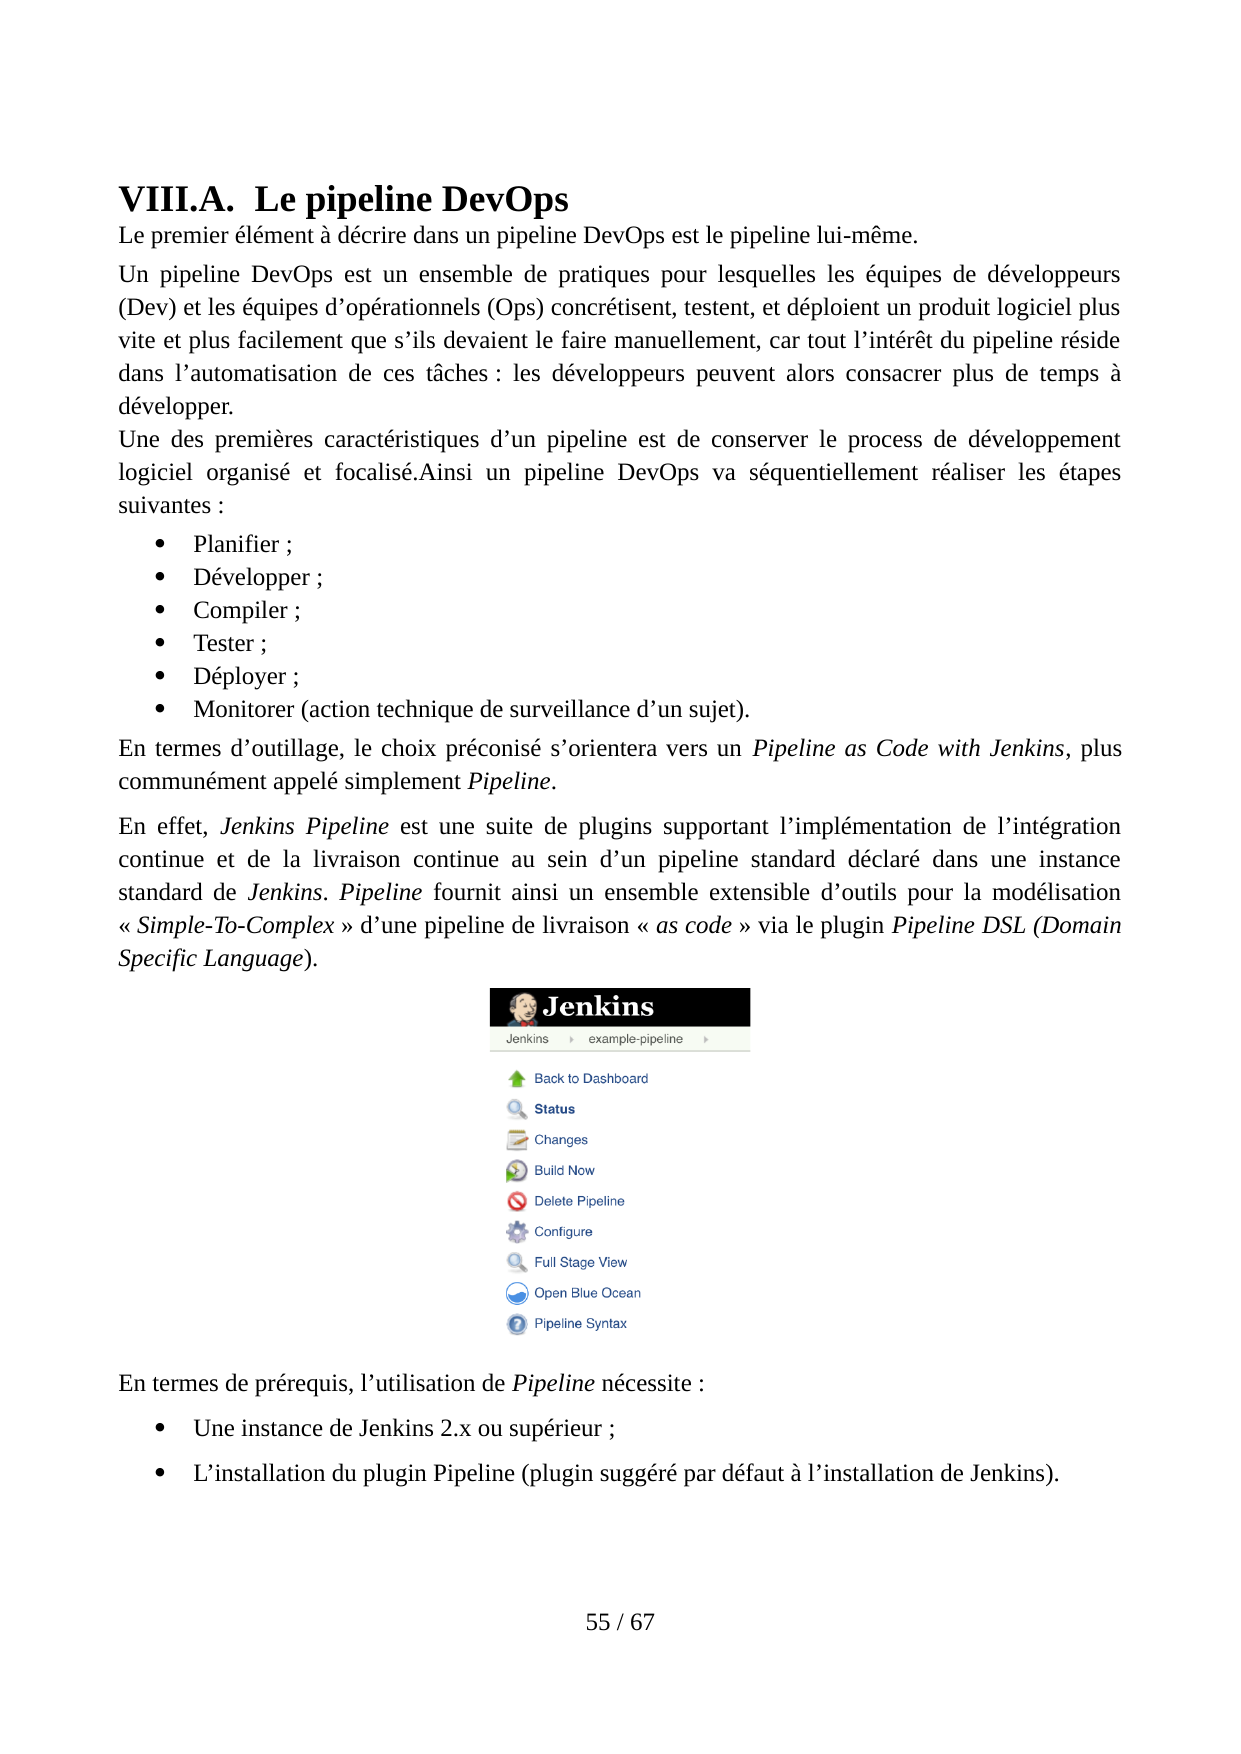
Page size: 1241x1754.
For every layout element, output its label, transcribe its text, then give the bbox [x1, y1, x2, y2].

list Une instance de Jenkins 2.x ou supérieur ; [156, 1413, 1122, 1442]
subtitle Le pipeline DevOps [118, 176, 1122, 219]
list Tester ; [156, 628, 1122, 657]
list L’installation du plugin Pipeline (plugin suggéré par défaut à l’installation de Jenkins). [156, 1458, 1122, 1487]
list Déployer ; [156, 661, 1122, 690]
text En effet, Jenkins Pipeline est une suite de plugins supportant l’implémentation de l’intégration continue et de la livraison continue au sein d’un pipeline standard déclaré dans une instance standard de Jenkins. Pipeline fournit ainsi un ensemble extensible d’outils pour la modélisation « Simple-To-Complex » d’une pipeline de livraison « as code » via le plugin Pipeline DSL (Domain Specific Language). [118, 811, 1122, 972]
list Monitorer (action technique de surveillance d’un sujet). [156, 694, 1122, 723]
list Compiler ; [156, 595, 1122, 624]
text En termes de prérequis, l’utilisation de Pipeline nécessite : [118, 1368, 1122, 1397]
text Une des premières caractéristiques d’un pipeline est de conserver le process de développement logiciel organisé et focalisé.Ainsi un pipeline DevOps va séquentiellement réaliser les étapes suivantes : [118, 424, 1122, 519]
text Le premier élément à décrire dans un pipeline DevOps est le pipeline lui-même. [118, 220, 1122, 249]
picture [489, 988, 751, 1353]
text En termes d’outillage, le choix préconisé s’orientera vers un Pipeline as Code with Jenkins, plus communément appelé simplement Pipeline. [118, 733, 1122, 795]
list Planifier ; [156, 529, 1122, 558]
text Un pipeline DevOps est un ensemble de pratiques pour lesquelles les équipes de développeurs (Dev) et les équipes d’opérationnels (Ops) concrétisent, testent, et déploient un produit logiciel plus vite et plus facilement que s’ils devaient le faire manuellement, car tout l’intérêt du pipeline réside dans l’automatisation de ces tâches : les développeurs peuvent alors consacrer plus de temps à développer. [118, 259, 1122, 420]
list Développer ; [156, 562, 1122, 591]
